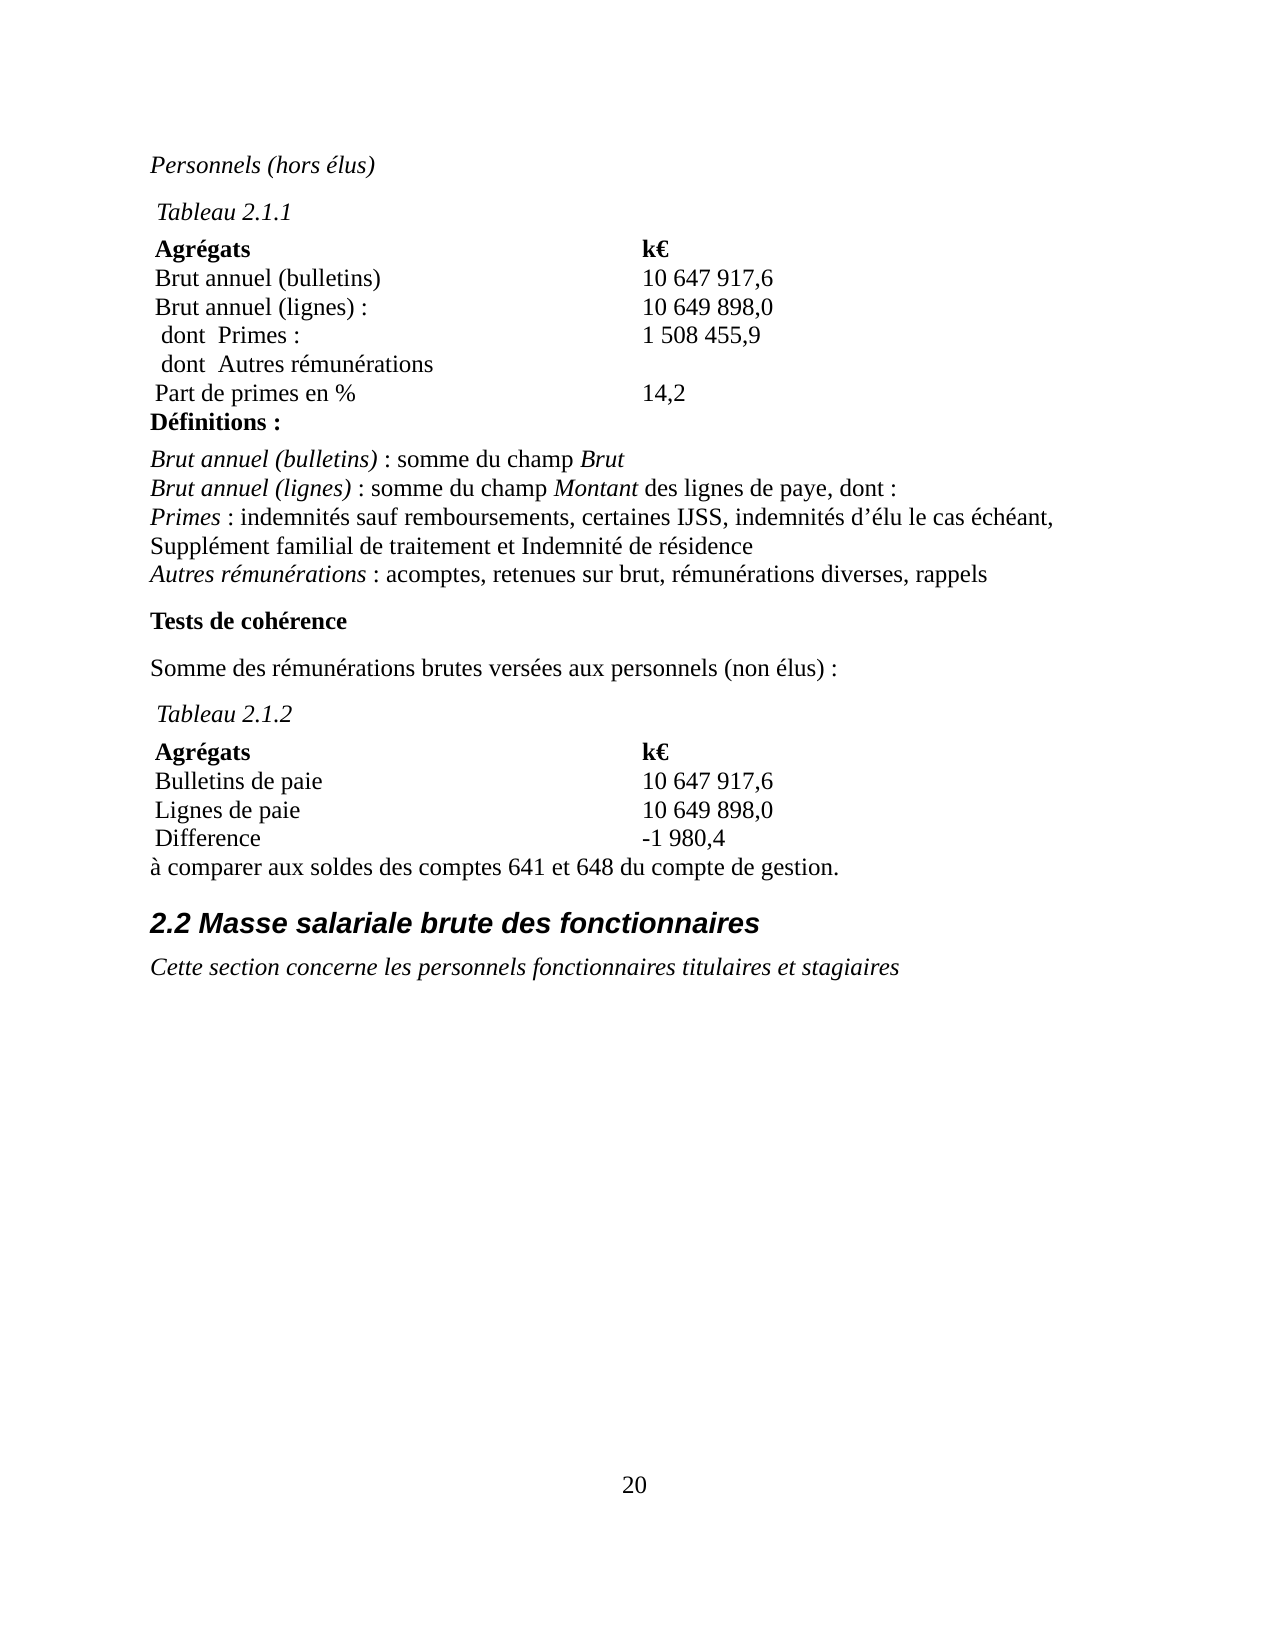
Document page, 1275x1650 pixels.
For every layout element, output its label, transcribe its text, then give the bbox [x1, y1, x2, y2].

table_cell 10 649 898,0 [638, 795, 1125, 823]
table_cell dont Autres rémunérations [150, 349, 637, 378]
table_cell Brut annuel (lignes) : [150, 292, 637, 321]
table_cell Bulletins de paie [150, 766, 637, 795]
table_cell 14,2 [638, 378, 1125, 407]
table_cell 10 649 898,0 [638, 292, 1125, 321]
text Tableau 2.1.1 [150, 197, 1125, 225]
text Personnels (hors élus) [150, 150, 1125, 179]
text Brut annuel (bulletins) : somme du champ Brut Brut annuel (lignes) : somme du champ Montant des lignes de paye, dont : Primes : indemnités sauf remboursements, certaines IJSS, indemnités d’élu le cas échéant, Supplément familial de traitement et Indemnité de résidence Autres rémunérations : acomptes, retenues sur brut, rémunérations diverses, rappels [150, 444, 1125, 588]
table_cell dont Primes : [150, 321, 637, 349]
table_cell [638, 349, 1125, 378]
text Définitions : [150, 407, 1125, 436]
table_header k€ [638, 234, 1125, 263]
table_header Agrégats [150, 234, 637, 263]
text Somme des rémunérations brutes versées aux personnels (non élus) : [150, 653, 1125, 682]
table_cell 1 508 455,9 [638, 321, 1125, 349]
table_cell 10 647 917,6 [638, 766, 1125, 795]
table_cell Part de primes en % [150, 378, 637, 407]
table_cell Brut annuel (bulletins) [150, 263, 637, 292]
subtitle 2.2 Masse salariale brute des fonctionnaires [150, 906, 1125, 939]
text à comparer aux soldes des comptes 641 et 648 du compte de gestion. [150, 852, 1125, 881]
text Tableau 2.1.2 [150, 699, 1125, 728]
table_cell -1 980,4 [638, 824, 1125, 852]
table_cell Difference [150, 824, 637, 852]
table_header k€ [638, 737, 1125, 766]
text Tests de cohérence [150, 606, 1125, 635]
text Cette section concerne les personnels fonctionnaires titulaires et stagiaires [150, 952, 1125, 981]
table_cell Lignes de paie [150, 795, 637, 823]
table_header Agrégats [150, 737, 637, 766]
table_cell 10 647 917,6 [638, 263, 1125, 292]
